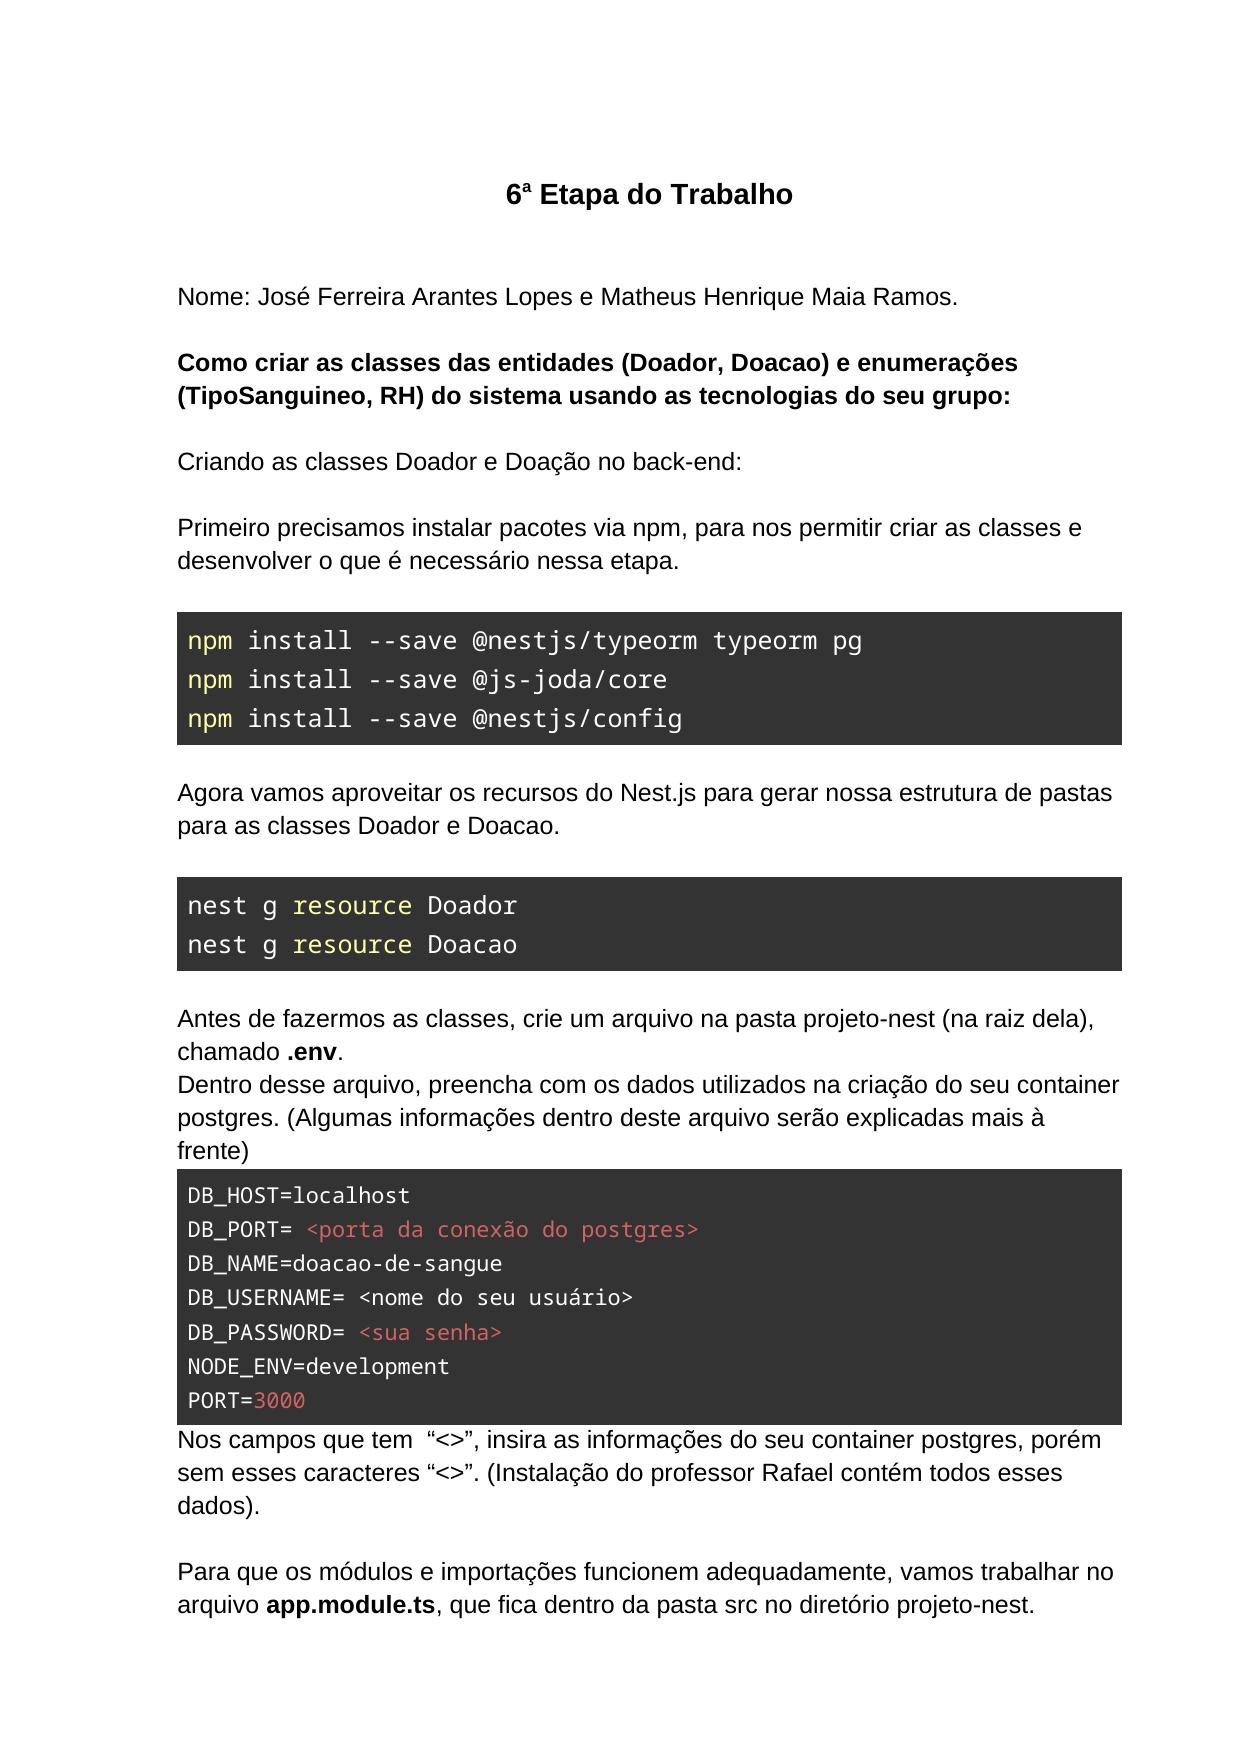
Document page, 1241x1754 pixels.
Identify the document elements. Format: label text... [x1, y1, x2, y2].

text Nome: José Ferreira Arantes Lopes e Matheus Henrique Maia Ramos. [177, 282, 1122, 310]
text Dentro desse arquivo, preencha com os dados utilizados na criação do seu container postgres. (Algumas informações dentro deste arquivo serão explicadas mais à frente) [177, 1070, 1122, 1165]
table_header DB_HOST=localhost DB_PORT= <porta da conexão do postgres> DB_NAME=doacao-de-sangue DB_USERNAME= <nome do seu usuário> DB_PASSWORD= <sua senha> NODE_ENV=development PORT=3000 [177, 1169, 1122, 1425]
text 6a Etapa do Trabalho [177, 177, 1122, 211]
table_header npm install --save @nestjs/typeorm typeorm pg npm install --save @js-joda/core npm install --save @nestjs/config [177, 612, 1122, 745]
text Nos campos que tem “<>”, insira as informações do seu container postgres, porém sem esses caracteres “<>”. (Instalação do professor Rafael contém todos esses dados). [177, 1425, 1122, 1520]
text Para que os módulos e importações funcionem adequadamente, vamos trabalhar no arquivo app.module.ts, que fica dentro da pasta src no diretório projeto-nest. [177, 1557, 1122, 1619]
text Como criar as classes das entidades (Doador, Doacao) e enumerações (TipoSanguineo, RH) do sistema usando as tecnologias do seu grupo: [177, 348, 1122, 409]
text Criando as classes Doador e Doação no back-end: [177, 447, 1122, 476]
text Agora vamos aproveitar os recursos do Nest.js para gerar nossa estrutura de pastas para as classes Doador e Doacao. [177, 778, 1122, 840]
text Antes de fazermos as classes, crie um arquivo na pasta projeto-nest (na raiz dela), chamado .env. [177, 1004, 1122, 1066]
text Primeiro precisamos instalar pacotes via npm, para nos permitir criar as classes e desenvolver o que é necessário nessa etapa. [177, 513, 1122, 574]
table_header nest g resource Doador nest g resource Doacao [177, 877, 1122, 971]
